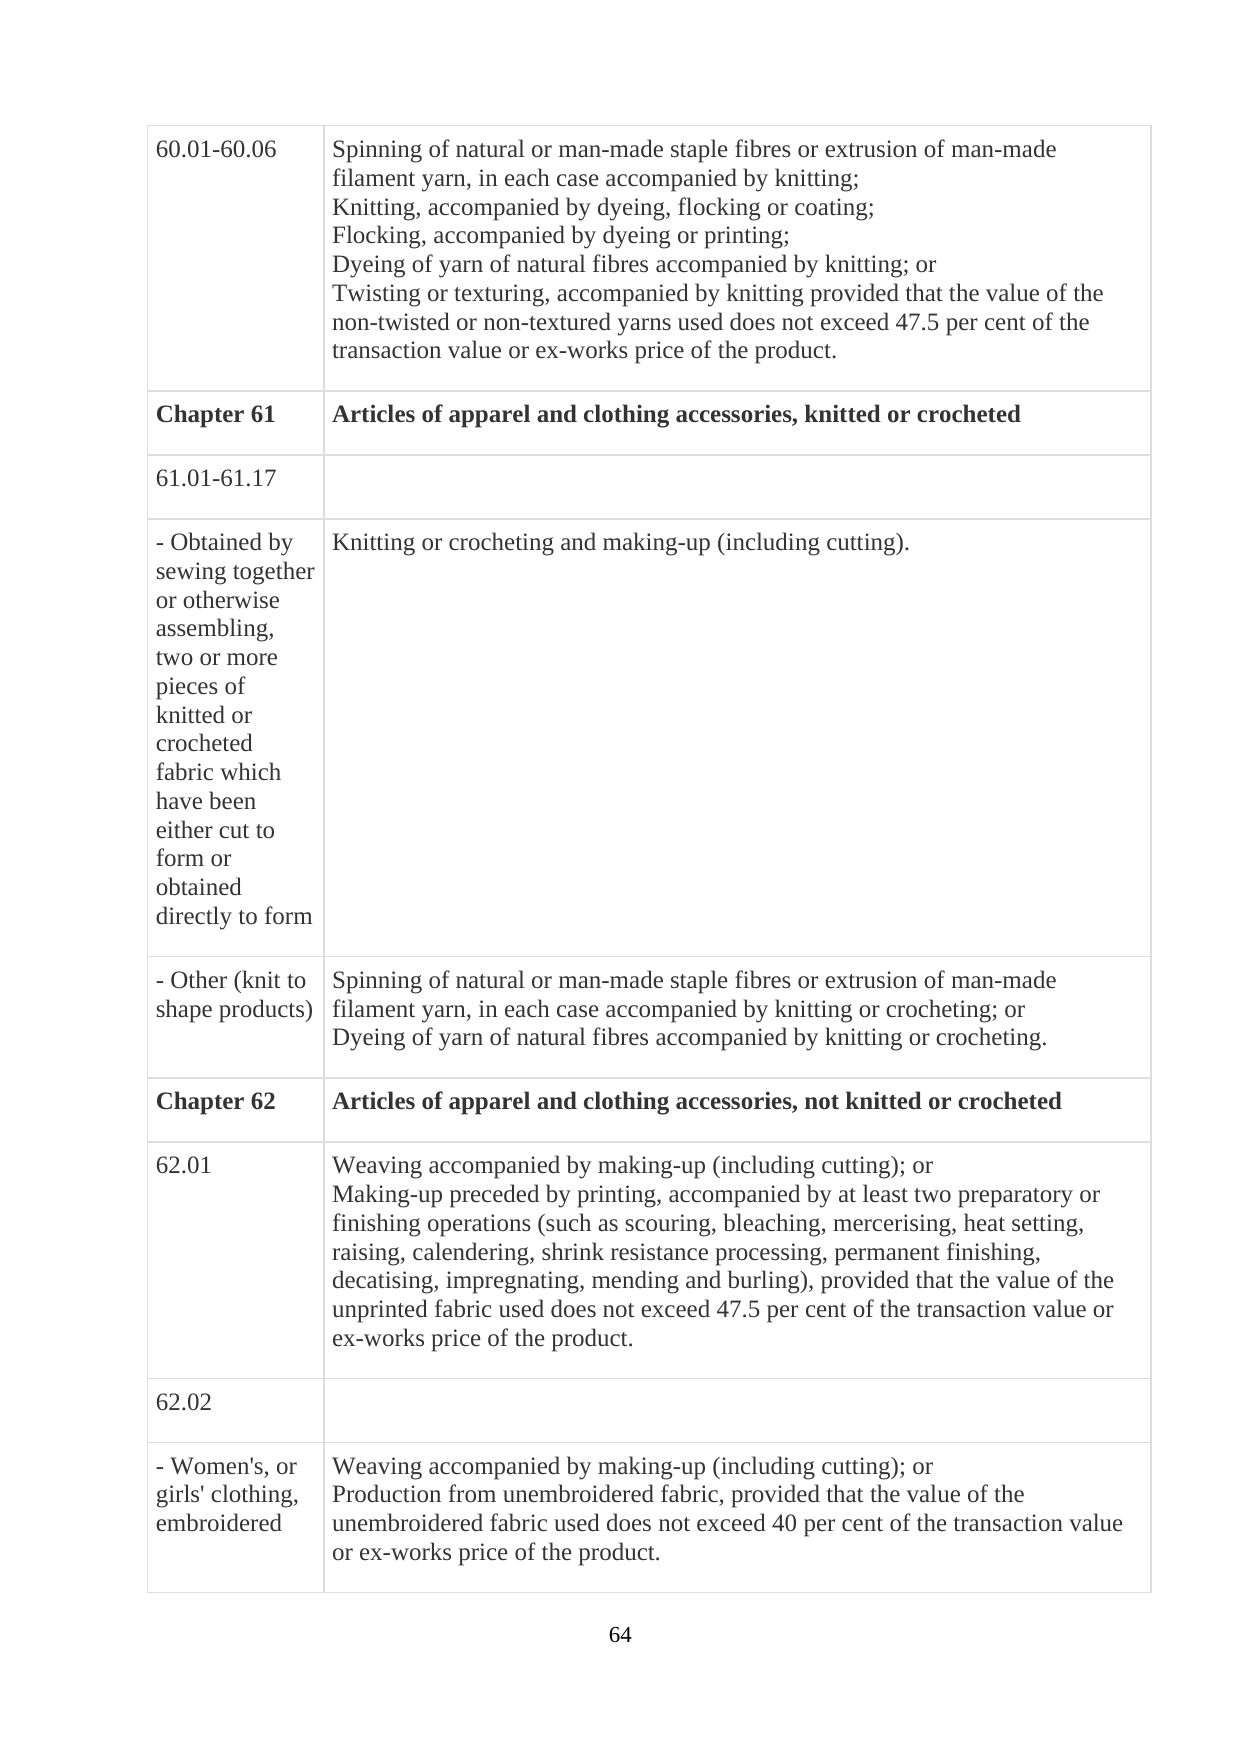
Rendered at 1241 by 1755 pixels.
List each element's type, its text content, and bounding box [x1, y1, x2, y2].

table_cell 62.01 [148, 1143, 323, 1377]
table_cell 61.01-61.17 [148, 456, 323, 518]
table_cell Chapter 61 [148, 392, 323, 454]
table_cell 60.01-60.06 [148, 126, 323, 390]
table_cell Spinning of natural or man-made staple fibres or extrusion of man-made filament yarn, in each case accompanied by knitting or crocheting; or Dyeing of yarn of natural fibres accompanied by knitting or crocheting. [325, 957, 1150, 1077]
table_cell Weaving accompanied by making-up (including cutting); or Making-up preceded by printing, accompanied by at least two preparatory or finishing operations (such as scouring, bleaching, mercerising, heat setting, raising, calendering, shrink resistance processing, permanent finishing, decatising, impregnating, mending and burling), provided that the value of the unprinted fabric used does not exceed 47.5 per cent of the transaction value or ex-works price of the product. [325, 1143, 1150, 1377]
table_cell 62.02 [148, 1379, 323, 1441]
table_cell Weaving accompanied by making-up (including cutting); or Production from unembroidered fabric, provided that the value of the unembroidered fabric used does not exceed 40 per cent of the transaction value or ex-works price of the product. [325, 1443, 1150, 1592]
table_cell [325, 1379, 1150, 1441]
table_cell - Obtained by sewing together or otherwise assembling, two or more pieces of knitted or crocheted fabric which have been either cut to form or obtained directly to form [148, 520, 323, 956]
table_cell Articles of apparel and clothing accessories, knitted or crocheted [325, 392, 1150, 454]
table_cell Spinning of natural or man-made staple fibres or extrusion of man-made filament yarn, in each case accompanied by knitting; Knitting, accompanied by dyeing, flocking or coating; Flocking, accompanied by dyeing or printing; Dyeing of yarn of natural fibres accompanied by knitting; or Twisting or texturing, accompanied by knitting provided that the value of the non-twisted or non-textured yarns used does not exceed 47.5 per cent of the transaction value or ex-works price of the product. [325, 126, 1150, 390]
table_cell Articles of apparel and clothing accessories, not knitted or crocheted [325, 1079, 1150, 1141]
table_cell Knitting or crocheting and making-up (including cutting). [325, 520, 1150, 956]
table_cell [325, 456, 1150, 518]
table_cell - Women's, or girls' clothing, embroidered [148, 1443, 323, 1592]
table_cell Chapter 62 [148, 1079, 323, 1141]
table_cell - Other (knit to shape products) [148, 957, 323, 1077]
